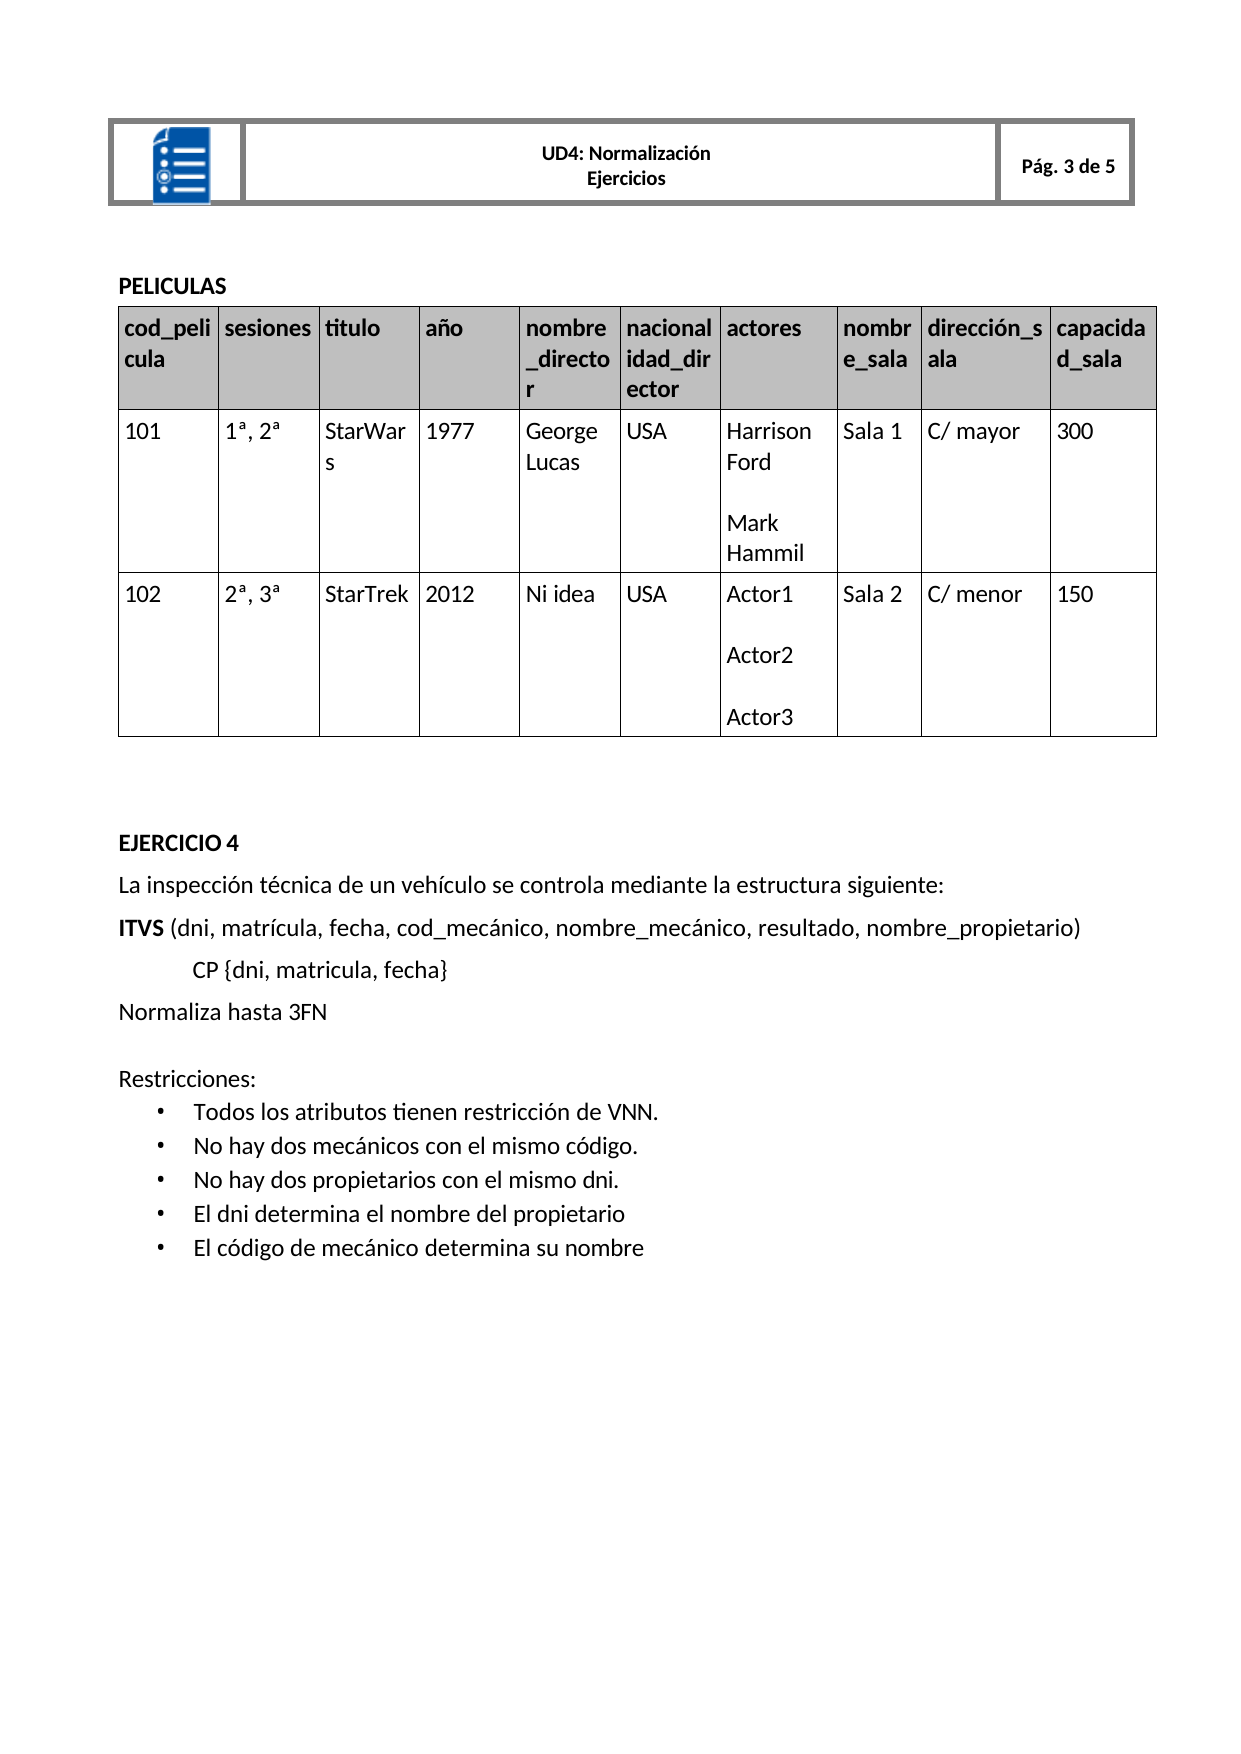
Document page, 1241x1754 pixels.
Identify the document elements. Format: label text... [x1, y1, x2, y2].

table_header cod_peli cula [119, 307, 218, 409]
table_cell StarTrek [320, 573, 419, 736]
table_cell Sala 2 [838, 573, 921, 736]
list No hay dos mecánicos con el mismo código. [156, 1128, 1167, 1162]
text ITVS (dni, matrícula, fecha, cod_mecánico, nombre_mecánico, resultado, nombre_propietario) CP {dni, matricula, fecha} [118, 912, 1095, 985]
table_cell C/ mayor [922, 410, 1050, 572]
table_header titulo [320, 307, 419, 409]
table_header nacional idad_dir ector [621, 307, 720, 409]
text La inspección técnica de un vehículo se controla mediante la estructura siguiente: [118, 870, 1167, 900]
table_cell 1ª, 2ª [219, 410, 319, 572]
list El dni determina el nombre del propietario [156, 1196, 1167, 1230]
table_cell USA [621, 573, 720, 736]
table_header dirección_s ala [922, 307, 1050, 409]
text Restricciones: [118, 1063, 1167, 1094]
list El código de mecánico determina su nombre [156, 1230, 1167, 1264]
subtitle PELICULAS [118, 270, 1167, 301]
table_header nombr e_sala [838, 307, 921, 409]
table_cell Harrison Ford Mark Hammil [721, 410, 837, 572]
text EJERCICIO 4 [118, 827, 1167, 858]
table_cell 2012 [420, 573, 519, 736]
picture [152, 127, 211, 205]
table_header capacida d_sala [1051, 307, 1156, 409]
table_header año [420, 307, 519, 409]
table_cell USA [621, 410, 720, 572]
table_cell George Lucas [520, 410, 620, 572]
list Todos los atributos tienen restricción de VNN. [156, 1094, 1167, 1128]
list No hay dos propietarios con el mismo dni. [156, 1162, 1167, 1196]
text Normaliza hasta 3FN [118, 996, 1167, 1027]
table_cell Actor1 Actor2 Actor3 [721, 573, 837, 736]
table_header actores [721, 307, 837, 409]
table_cell 101 [119, 410, 218, 572]
table_cell 150 [1051, 573, 1156, 736]
table_header sesiones [219, 307, 319, 409]
table_cell Ni idea [520, 573, 620, 736]
table_header nombre _directo r [520, 307, 620, 409]
table_cell 102 [119, 573, 218, 736]
table_cell StarWar s [320, 410, 419, 572]
table_cell 300 [1051, 410, 1156, 572]
table_cell 2ª, 3ª [219, 573, 319, 736]
table_cell Sala 1 [838, 410, 921, 572]
table_cell 1977 [420, 410, 519, 572]
table_cell C/ menor [922, 573, 1050, 736]
